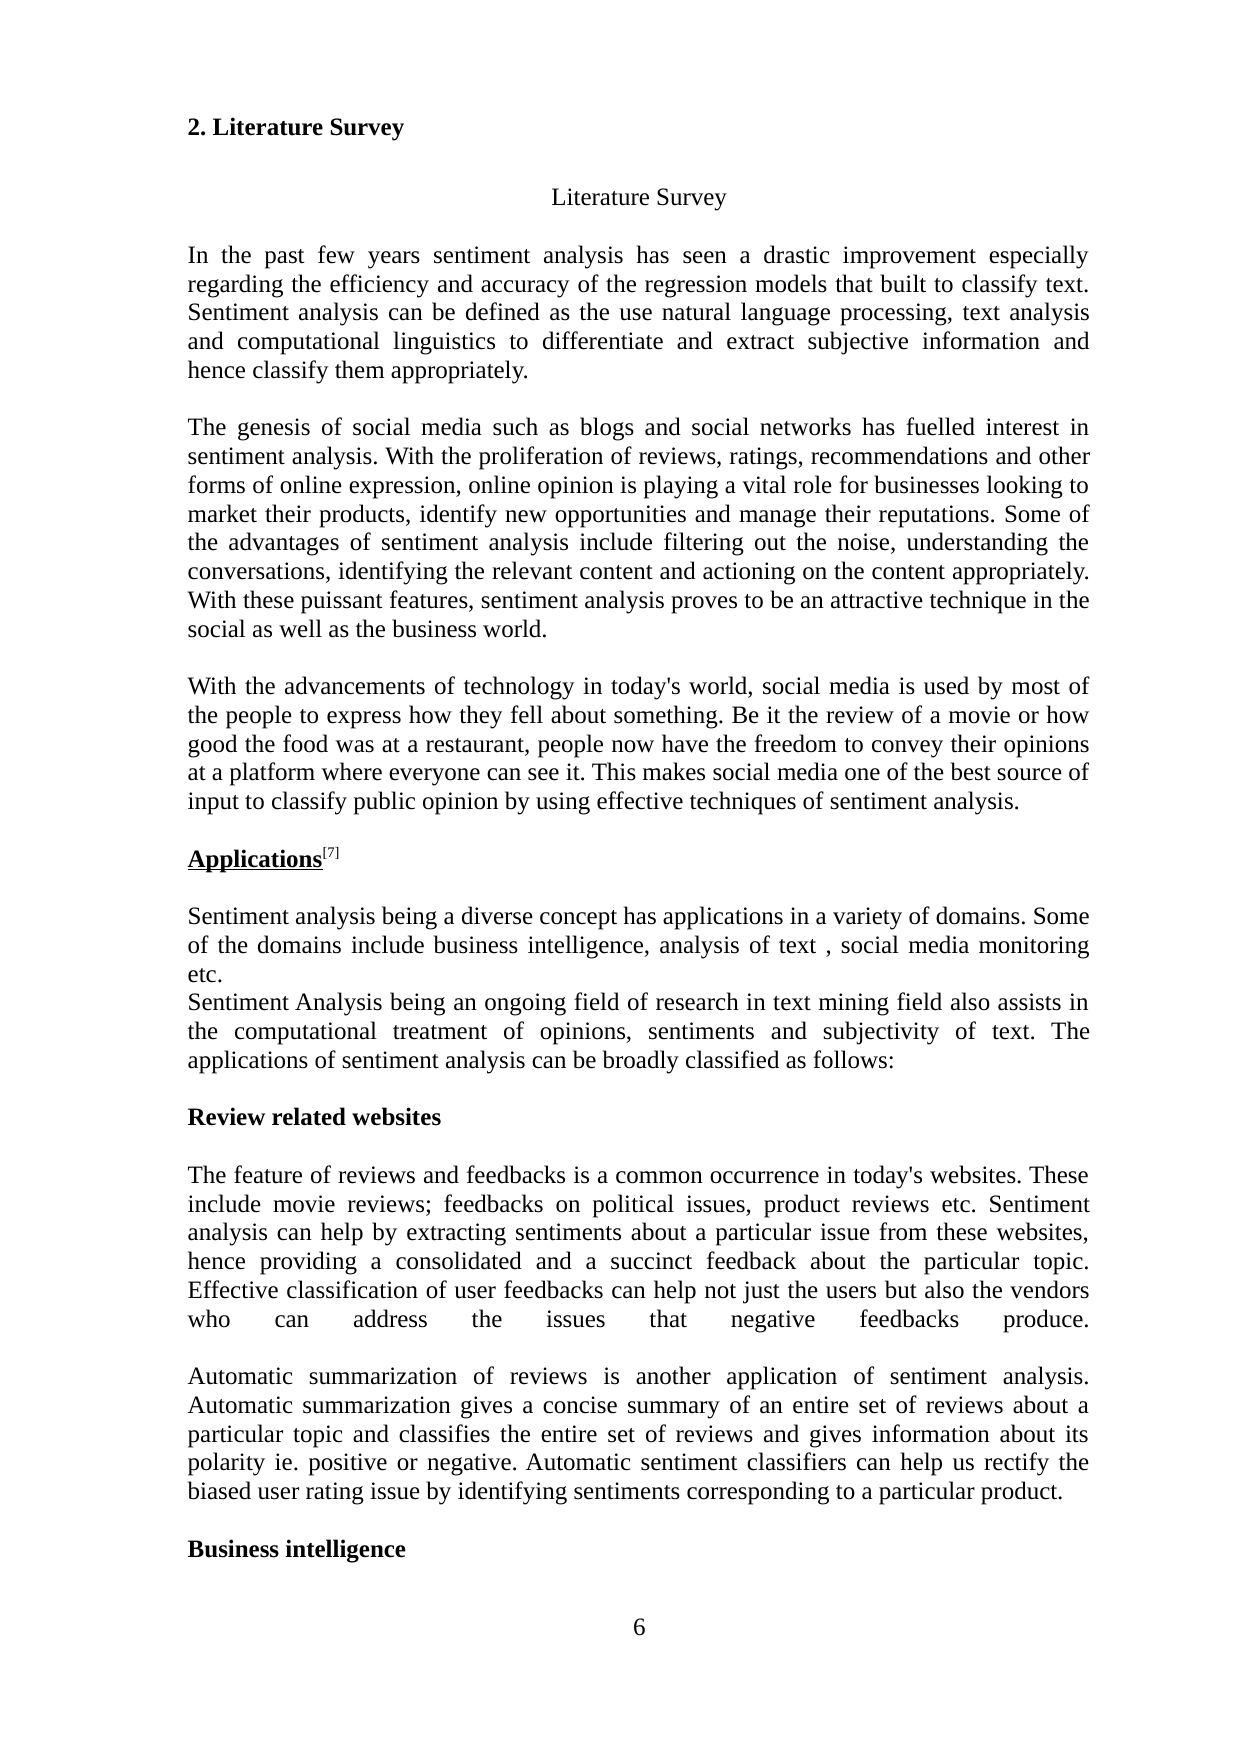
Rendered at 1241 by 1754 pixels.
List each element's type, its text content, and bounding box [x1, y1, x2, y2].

text Business intelligence [187, 1505, 1091, 1562]
text Applications[7] Sentiment analysis being a diverse concept has applications in a variety of domains. Some of the domains include business intelligence, analysis of text , social media monitoring etc. Sentiment Analysis being an ongoing field of research in text mining field also assists in the computational treatment of opinions, sentiments and subjectivity of text. The applications of sentiment analysis can be broadly classified as follows: [187, 815, 1091, 1074]
text Review related websites [187, 1074, 1091, 1131]
text Literature Survey [187, 182, 1091, 211]
text In the past few years sentiment analysis has seen a drastic improvement especially regarding the efficiency and accuracy of the regression models that built to classify text. Sentiment analysis can be defined as the use natural language processing, text analysis and computational linguistics to differentiate and extract subjective information and hence classify them appropriately. [187, 240, 1091, 384]
text The feature of reviews and feedbacks is a common occurrence in today's websites. These include movie reviews; feedbacks on political issues, product reviews etc. Sentiment analysis can help by extracting sentiments about a particular issue from these websites, hence providing a consolidated and a succinct feedback about the particular topic. Effective classification of user feedbacks can help not just the users but also the vendors who can address the issues that negative feedbacks produce. Automatic summarization of reviews is another application of sentiment analysis. Automatic summarization gives a concise summary of an entire set of reviews about a particular topic and classifies the entire set of reviews and gives information about its polarity ie. positive or negative. Automatic sentiment classifiers can help us rectify the biased user rating issue by identifying sentiments corresponding to a particular product. [187, 1131, 1091, 1505]
text With the advancements of technology in today's world, social media is used by most of the people to express how they fell about something. Be it the review of a movie or how good the food was at a restaurant, people now have the freedom to convey their opinions at a platform where everyone can see it. This makes social media one of the best source of input to classify public opinion by using effective techniques of sentiment analysis. [187, 642, 1091, 815]
subtitle 2. Literature Survey [187, 112, 1091, 141]
text The genesis of social media such as blogs and social networks has fuelled interest in sentiment analysis. With the proliferation of reviews, ratings, recommendations and other forms of online expression, online opinion is playing a vital role for businesses looking to market their products, identify new opportunities and manage their reputations. Some of the advantages of sentiment analysis include filtering out the noise, understanding the conversations, identifying the relevant content and actioning on the content appropriately. With these puissant features, sentiment analysis proves to be an attractive technique in the social as well as the business world. [187, 384, 1091, 642]
